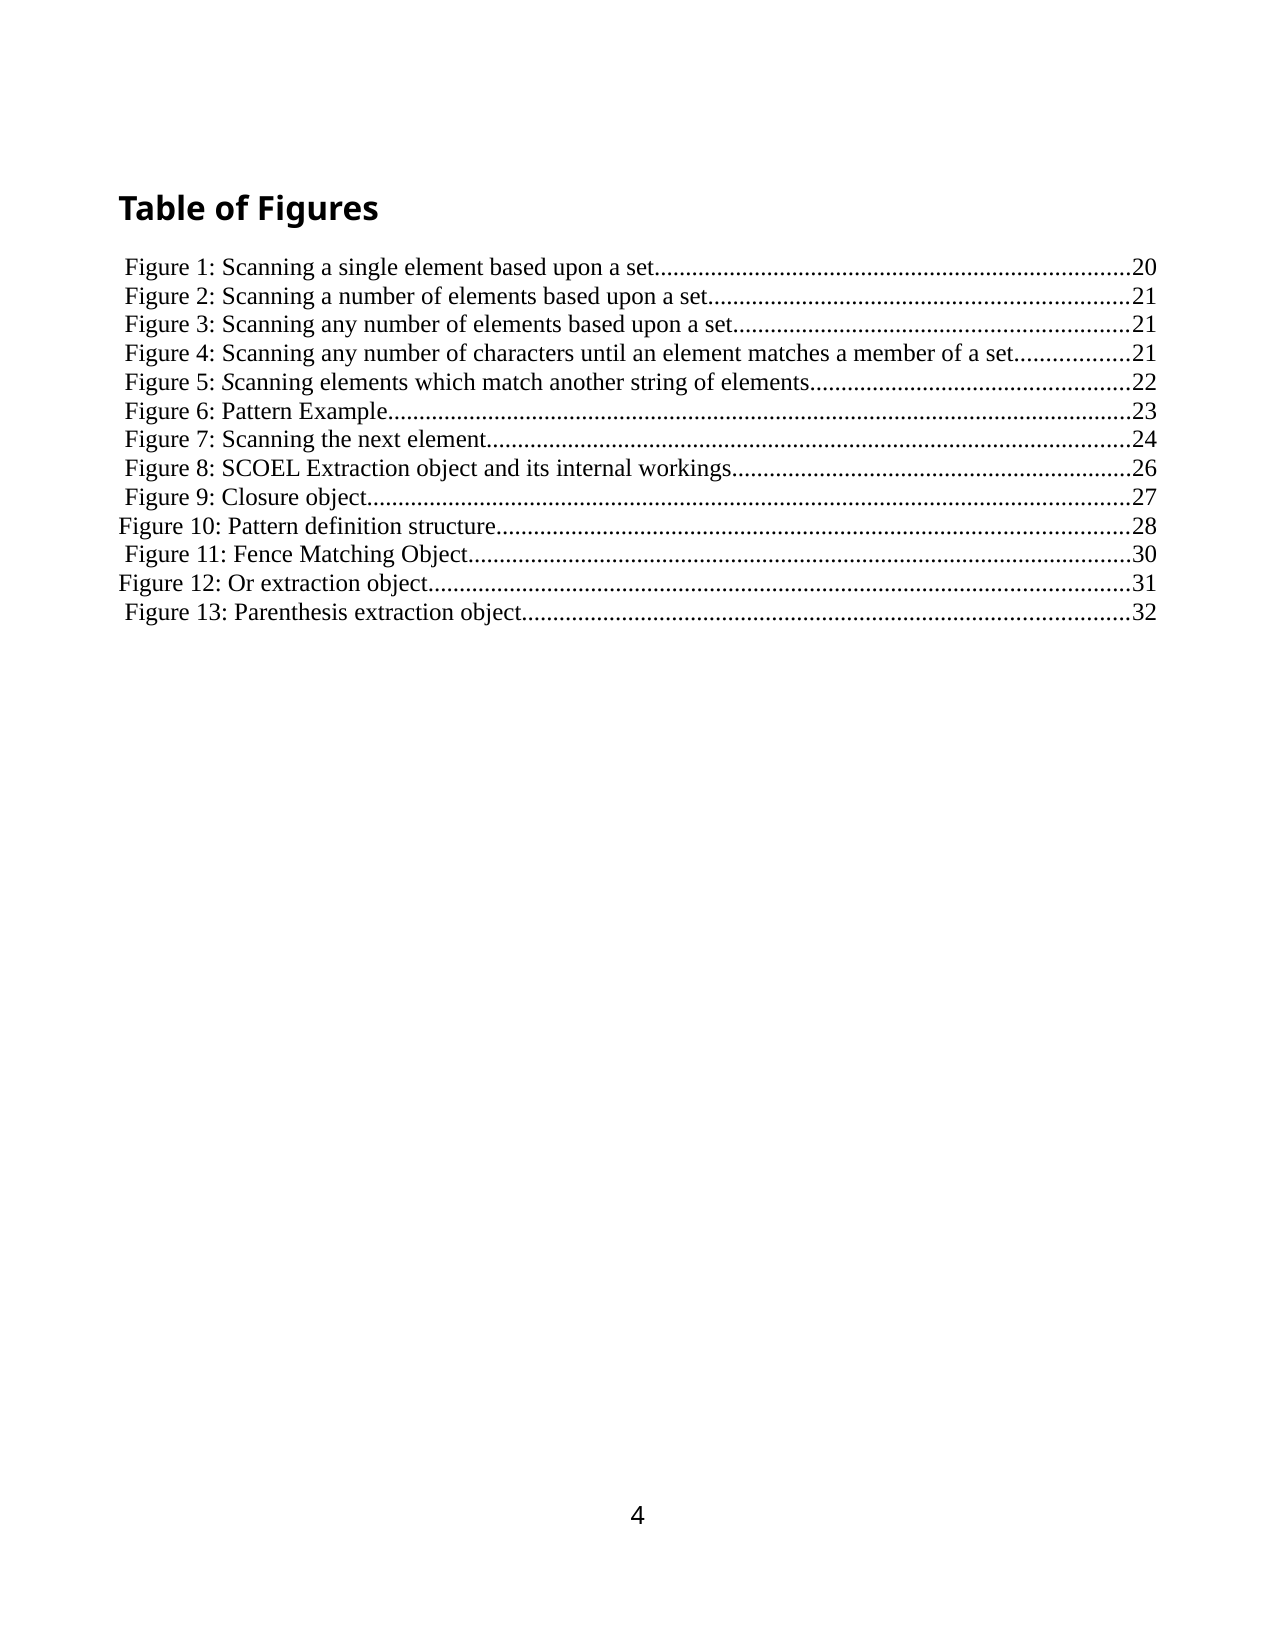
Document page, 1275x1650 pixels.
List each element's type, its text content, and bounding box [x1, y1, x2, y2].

text Figure 6: Pattern Example 23 [118, 396, 1157, 424]
text Figure 7: Scanning the next element 24 [118, 424, 1157, 453]
text Figure 12: Or extraction object 31 [118, 568, 1157, 597]
text Figure 11: Fence Matching Object 30 [118, 539, 1157, 568]
text Figure 1: Scanning a single element based upon a set 20 [118, 252, 1157, 281]
text Figure 10: Pattern definition structure 28 [118, 511, 1157, 539]
text Figure 9: Closure object 27 [118, 482, 1157, 511]
text Figure 3: Scanning any number of elements based upon a set 21 [118, 309, 1157, 338]
text Figure 13: Parenthesis extraction object 32 [118, 597, 1157, 626]
subtitle Table of Figures [118, 185, 1157, 231]
text Figure 8: SCOEL Extraction object and its internal workings 26 [118, 453, 1157, 482]
text Figure 5: Scanning elements which match another string of elements 22 [118, 367, 1157, 396]
text Figure 2: Scanning a number of elements based upon a set 21 [118, 281, 1157, 309]
text Figure 4: Scanning any number of characters until an element matches a member of a set 21 [118, 338, 1157, 367]
